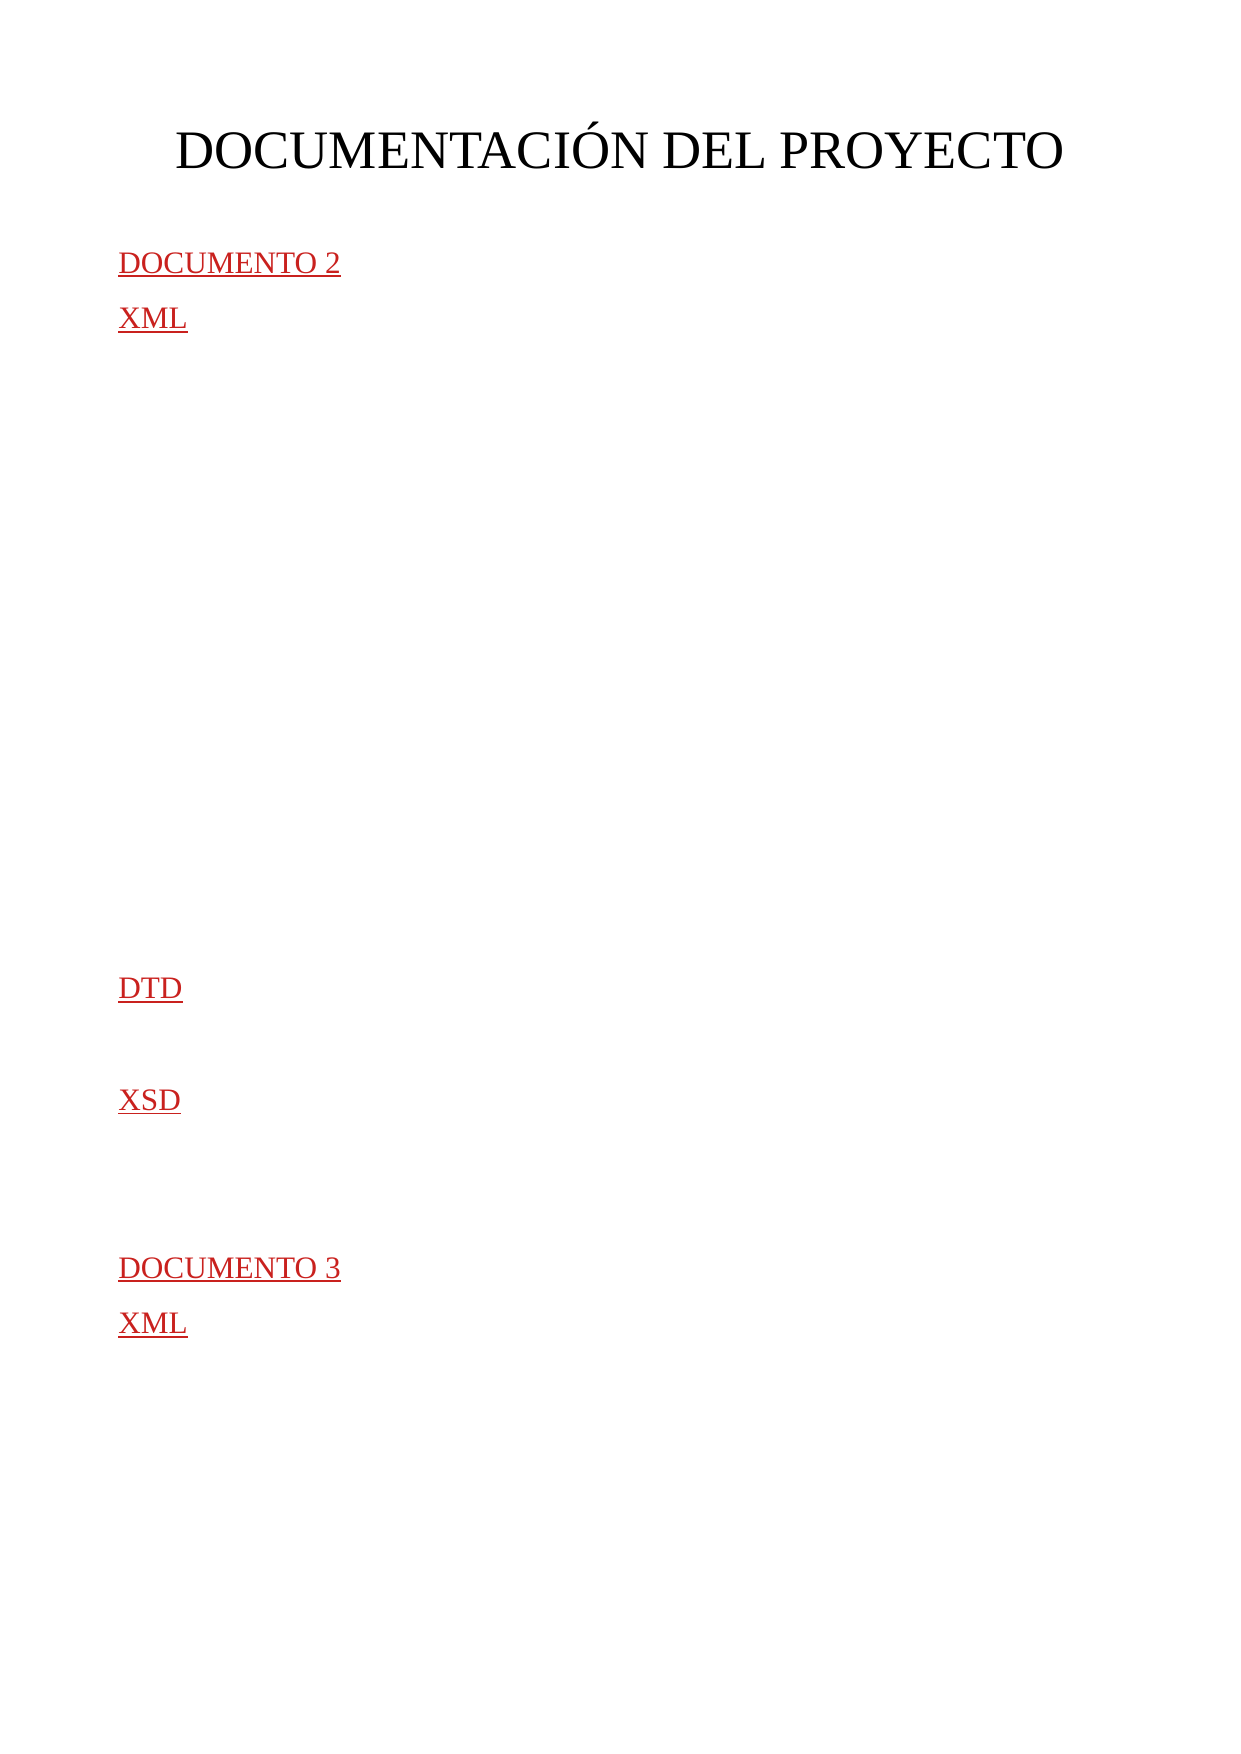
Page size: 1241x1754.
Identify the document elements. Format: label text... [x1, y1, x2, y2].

text DOCUMENTO 2 [118, 244, 1122, 280]
text XSD [118, 1081, 1122, 1117]
text XML [118, 1305, 1122, 1341]
text XML [118, 300, 1122, 336]
text DTD [118, 970, 1122, 1006]
text DOCUMENTO 3 [118, 1249, 1122, 1285]
